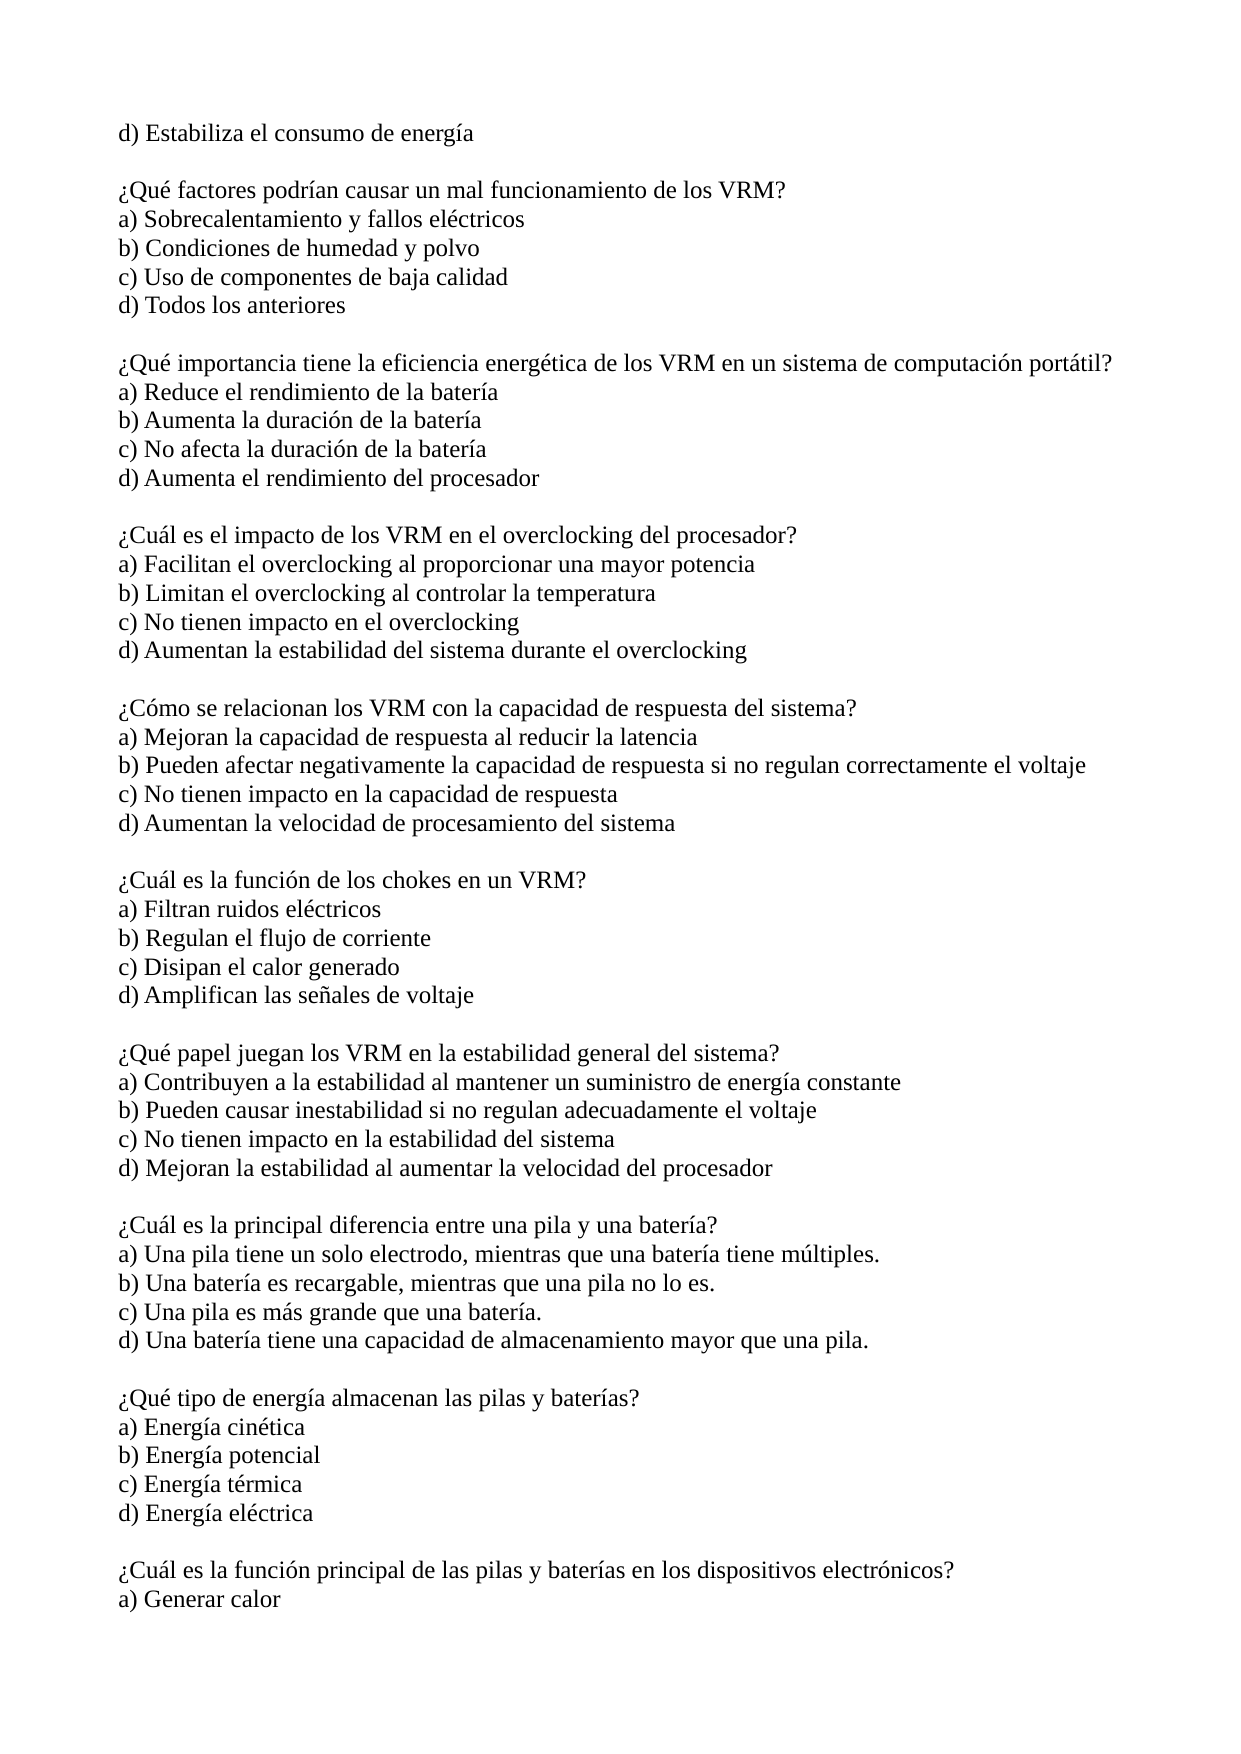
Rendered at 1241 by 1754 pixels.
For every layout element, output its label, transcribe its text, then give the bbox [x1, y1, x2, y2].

text ¿Cuál es la función de los chokes en un VRM? [118, 866, 1122, 894]
text b) Aumenta la duración de la batería [118, 406, 1122, 434]
text b) Una batería es recargable, mientras que una pila no lo es. [118, 1268, 1122, 1297]
text c) Disipan el calor generado [118, 952, 1122, 981]
text b) Limitan el overclocking al controlar la temperatura [118, 578, 1122, 607]
text d) Una batería tiene una capacidad de almacenamiento mayor que una pila. [118, 1326, 1122, 1354]
text b) Condiciones de humedad y polvo [118, 233, 1122, 262]
text a) Una pila tiene un solo electrodo, mientras que una batería tiene múltiples. [118, 1239, 1122, 1268]
text c) No afecta la duración de la batería [118, 434, 1122, 463]
text b) Pueden causar inestabilidad si no regulan adecuadamente el voltaje [118, 1096, 1122, 1124]
text c) Uso de componentes de baja calidad [118, 262, 1122, 291]
text a) Sobrecalentamiento y fallos eléctricos [118, 204, 1122, 233]
text d) Aumentan la velocidad de procesamiento del sistema [118, 808, 1122, 837]
text a) Facilitan el overclocking al proporcionar una mayor potencia [118, 549, 1122, 578]
text d) Aumentan la estabilidad del sistema durante el overclocking [118, 636, 1122, 664]
text c) Una pila es más grande que una batería. [118, 1297, 1122, 1326]
text a) Mejoran la capacidad de respuesta al reducir la latencia [118, 722, 1122, 751]
text d) Todos los anteriores [118, 291, 1122, 319]
text d) Estabiliza el consumo de energía [118, 118, 1122, 147]
text c) No tienen impacto en la estabilidad del sistema [118, 1124, 1122, 1153]
text ¿Qué factores podrían causar un mal funcionamiento de los VRM? [118, 176, 1122, 204]
text c) No tienen impacto en la capacidad de respuesta [118, 779, 1122, 808]
text b) Pueden afectar negativamente la capacidad de respuesta si no regulan correctamente el voltaje [118, 751, 1122, 779]
text d) Energía eléctrica [118, 1498, 1122, 1527]
text b) Energía potencial [118, 1441, 1122, 1469]
text d) Amplifican las señales de voltaje [118, 981, 1122, 1009]
text b) Regulan el flujo de corriente [118, 923, 1122, 952]
text ¿Cuál es la principal diferencia entre una pila y una batería? [118, 1211, 1122, 1239]
text ¿Qué importancia tiene la eficiencia energética de los VRM en un sistema de computación portátil? [118, 348, 1122, 377]
text ¿Cuál es la función principal de las pilas y baterías en los dispositivos electrónicos? [118, 1556, 1122, 1584]
text a) Contribuyen a la estabilidad al mantener un suministro de energía constante [118, 1067, 1122, 1096]
text ¿Qué tipo de energía almacenan las pilas y baterías? [118, 1383, 1122, 1412]
text c) Energía térmica [118, 1469, 1122, 1498]
text ¿Qué papel juegan los VRM en la estabilidad general del sistema? [118, 1038, 1122, 1067]
text d) Mejoran la estabilidad al aumentar la velocidad del procesador [118, 1153, 1122, 1182]
text ¿Cuál es el impacto de los VRM en el overclocking del procesador? [118, 521, 1122, 549]
text a) Filtran ruidos eléctricos [118, 894, 1122, 923]
text ¿Cómo se relacionan los VRM con la capacidad de respuesta del sistema? [118, 693, 1122, 722]
text c) No tienen impacto en el overclocking [118, 607, 1122, 636]
text a) Energía cinética [118, 1412, 1122, 1441]
text a) Generar calor [118, 1584, 1122, 1613]
text a) Reduce el rendimiento de la batería [118, 377, 1122, 406]
text d) Aumenta el rendimiento del procesador [118, 463, 1122, 492]
